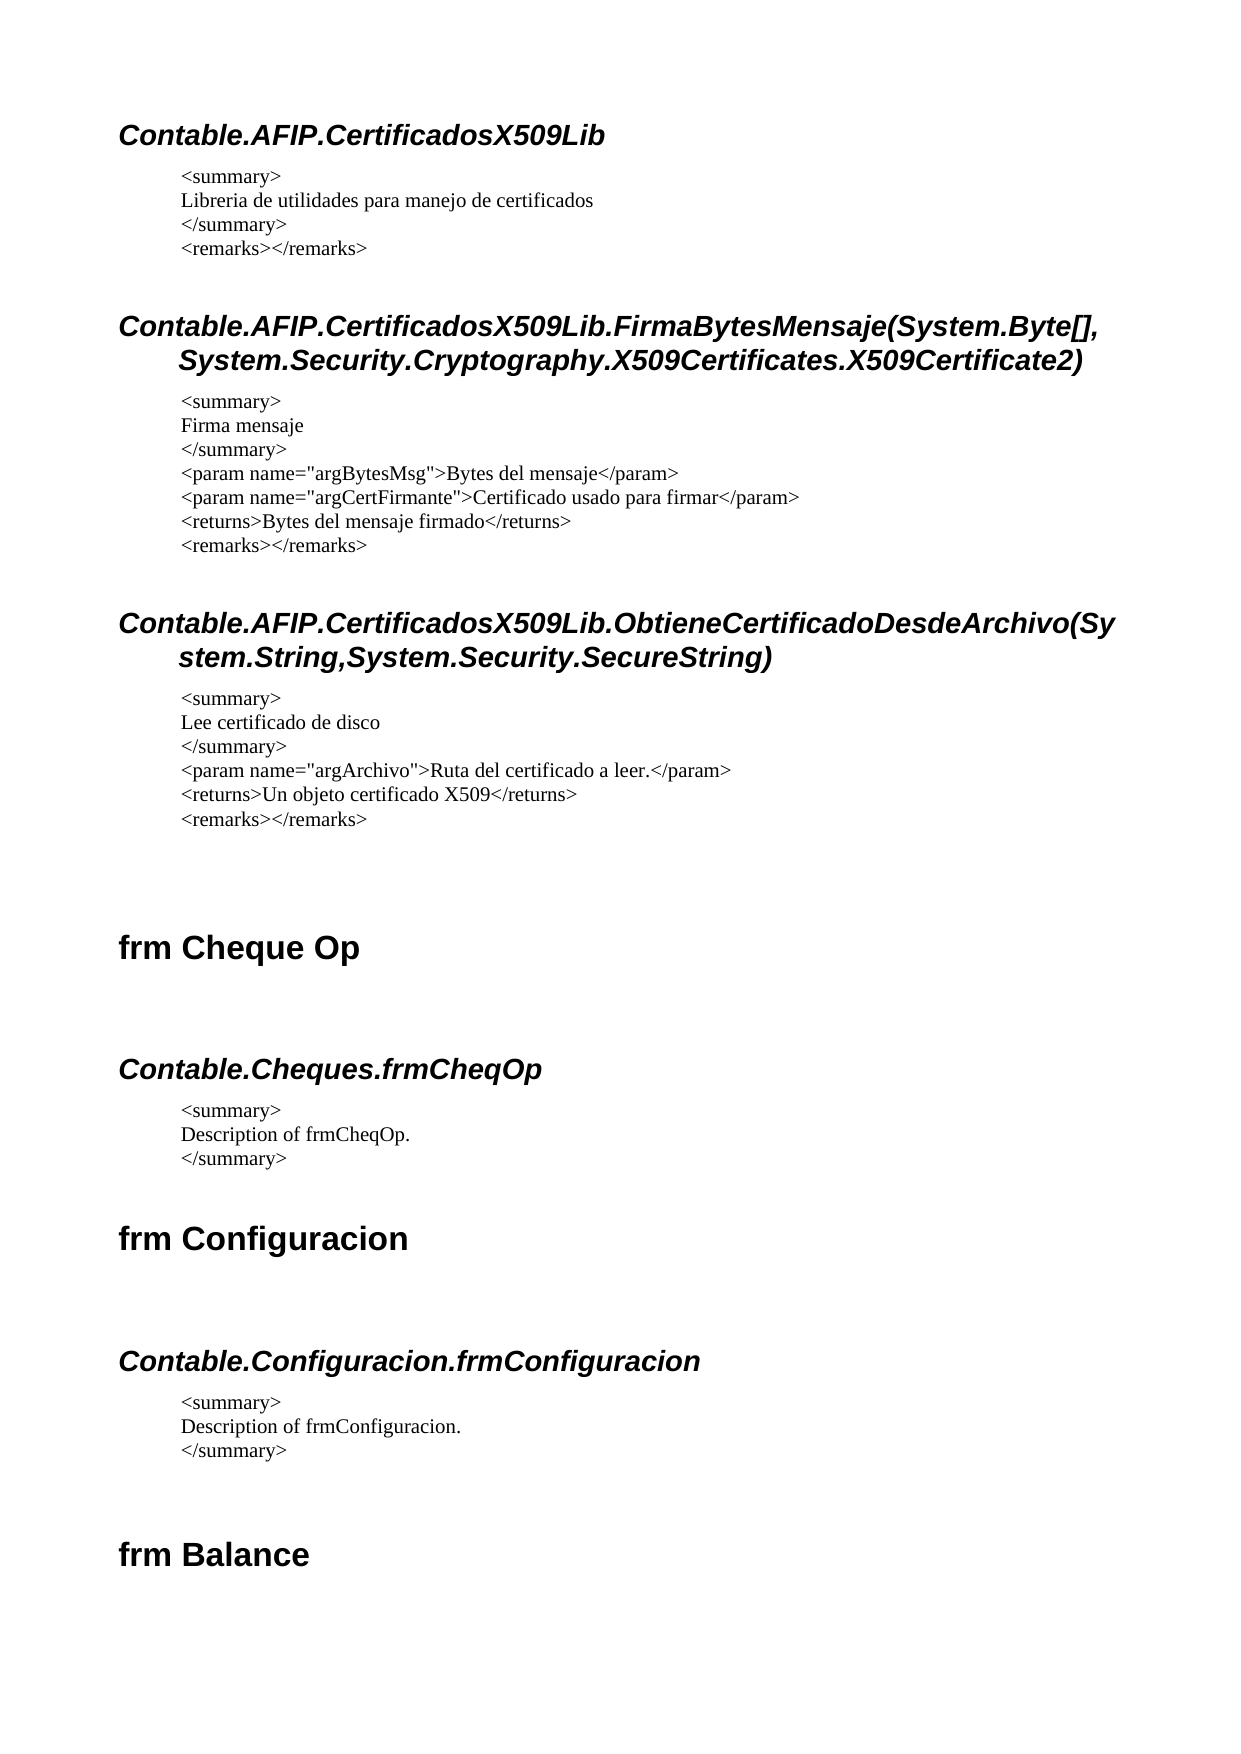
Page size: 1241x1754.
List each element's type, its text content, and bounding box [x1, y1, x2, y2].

text <param name="argBytesMsg">Bytes del mensaje</param> [118, 461, 1122, 485]
text Description of frmCheqOp. [118, 1122, 1122, 1146]
subtitle frm Cheque Op [118, 928, 1122, 966]
subtitle Contable.AFIP.CertificadosX509Lib [118, 118, 1122, 152]
text </summary> [118, 1438, 1122, 1462]
text <summary> [118, 686, 1122, 710]
subtitle frm Balance [118, 1535, 1122, 1573]
text </summary> [118, 212, 1122, 236]
text </summary> [118, 437, 1122, 461]
subtitle Contable.AFIP.CertificadosX509Lib.ObtieneCertificadoDesdeArchivo(System.String,System.Security.SecureString) [118, 607, 1122, 674]
text </summary> [118, 1146, 1122, 1170]
subtitle Contable.Cheques.frmCheqOp [118, 1052, 1122, 1086]
subtitle Contable.Configuracion.frmConfiguracion [118, 1343, 1122, 1377]
text Firma mensaje [118, 413, 1122, 437]
text <returns>Un objeto certificado X509</returns> [118, 782, 1122, 806]
subtitle frm Configuracion [118, 1219, 1122, 1258]
text <summary> [118, 1098, 1122, 1122]
text Description of frmConfiguracion. [118, 1414, 1122, 1438]
text <summary> [118, 164, 1122, 188]
text <param name="argArchivo">Ruta del certificado a leer.</param> [118, 758, 1122, 782]
text <param name="argCertFirmante">Certificado usado para firmar</param> [118, 485, 1122, 509]
text <returns>Bytes del mensaje firmado</returns> [118, 509, 1122, 533]
text </summary> [118, 734, 1122, 758]
text Lee certificado de disco [118, 710, 1122, 734]
text Libreria de utilidades para manejo de certificados [118, 188, 1122, 212]
text <remarks></remarks> [118, 806, 1122, 831]
text <remarks></remarks> [118, 236, 1122, 260]
text <summary> [118, 1389, 1122, 1414]
subtitle Contable.AFIP.CertificadosX509Lib.FirmaBytesMensaje(System.Byte[],System.Security.Cryptography.X509Certificates.X509Certificate2) [118, 309, 1122, 377]
text <remarks></remarks> [118, 533, 1122, 557]
text <summary> [118, 389, 1122, 413]
